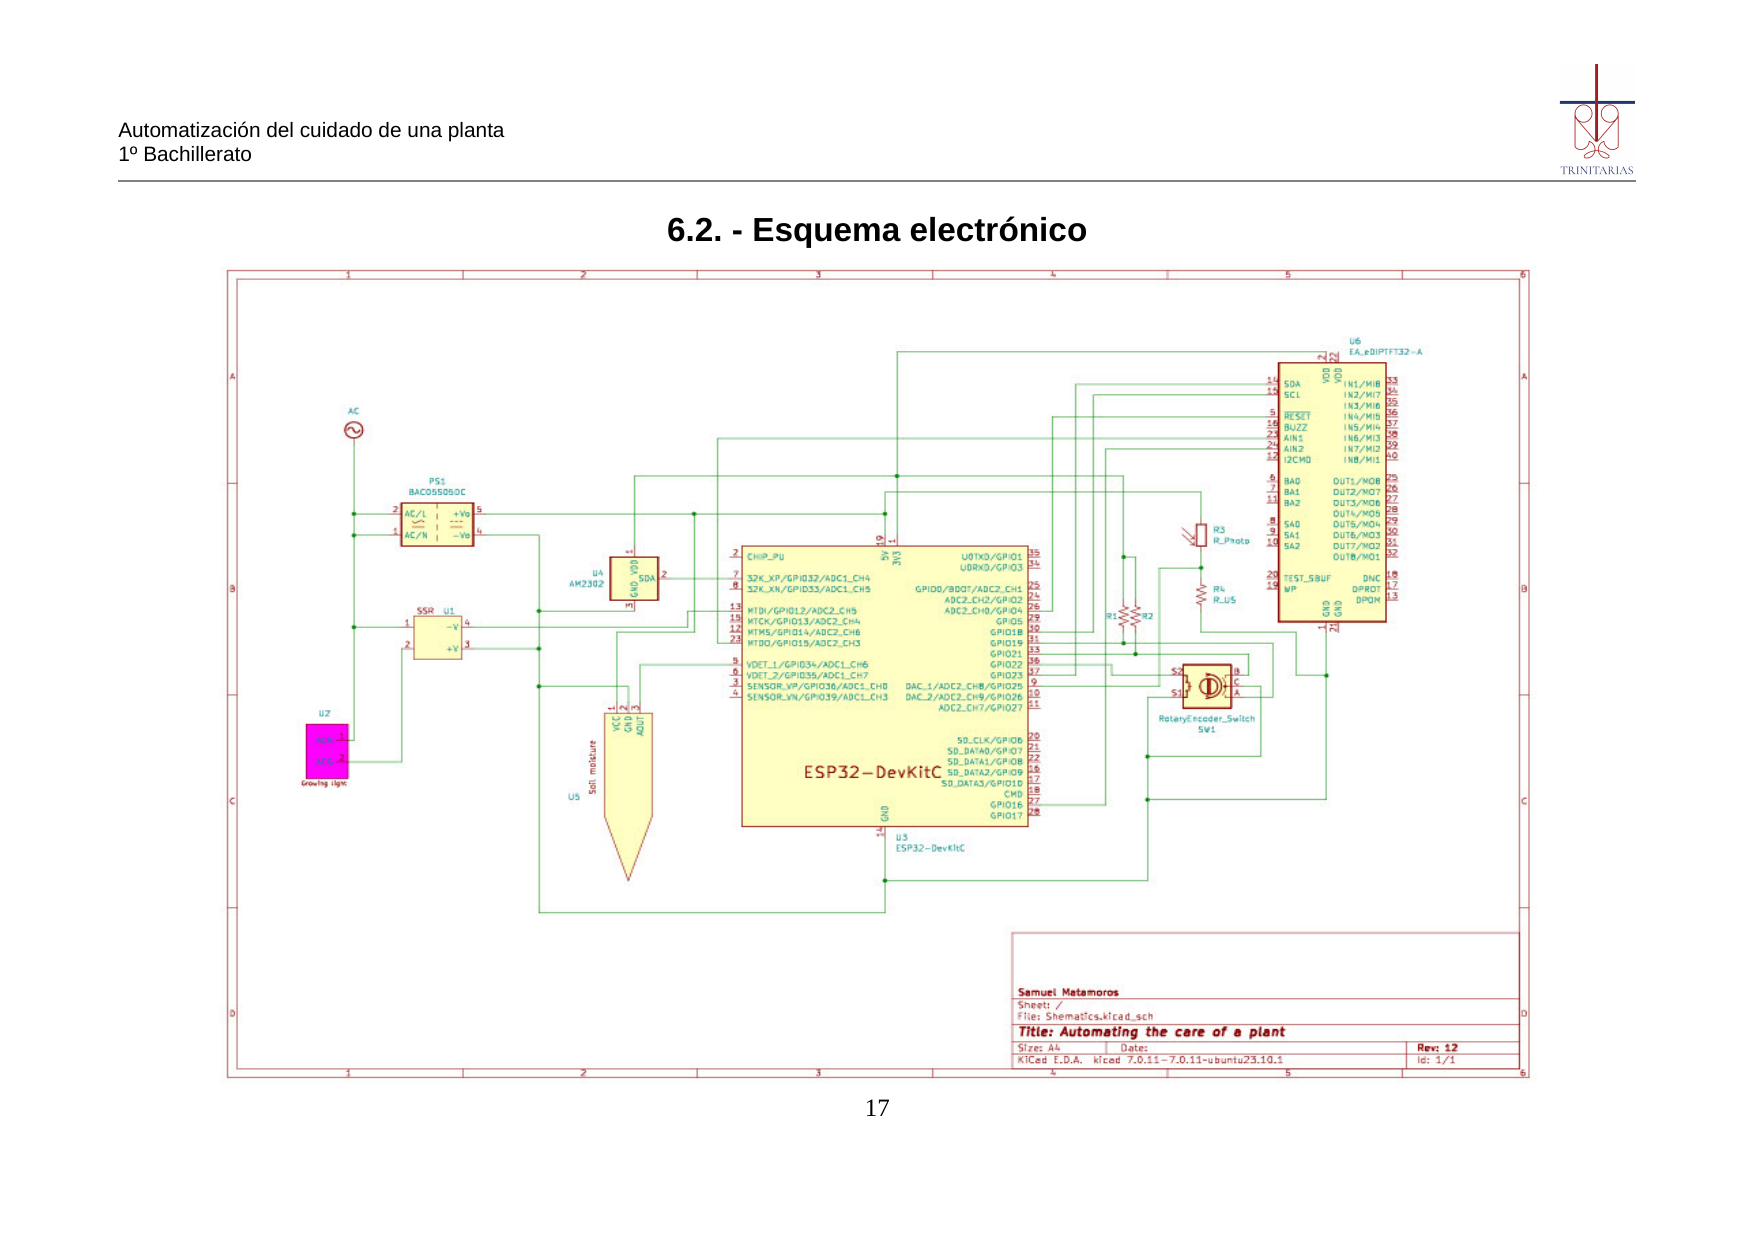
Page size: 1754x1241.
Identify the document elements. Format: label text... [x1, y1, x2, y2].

picture [1559, 64, 1636, 177]
subtitle Esquema electrónico [118, 210, 1636, 249]
picture [216, 260, 1538, 1087]
